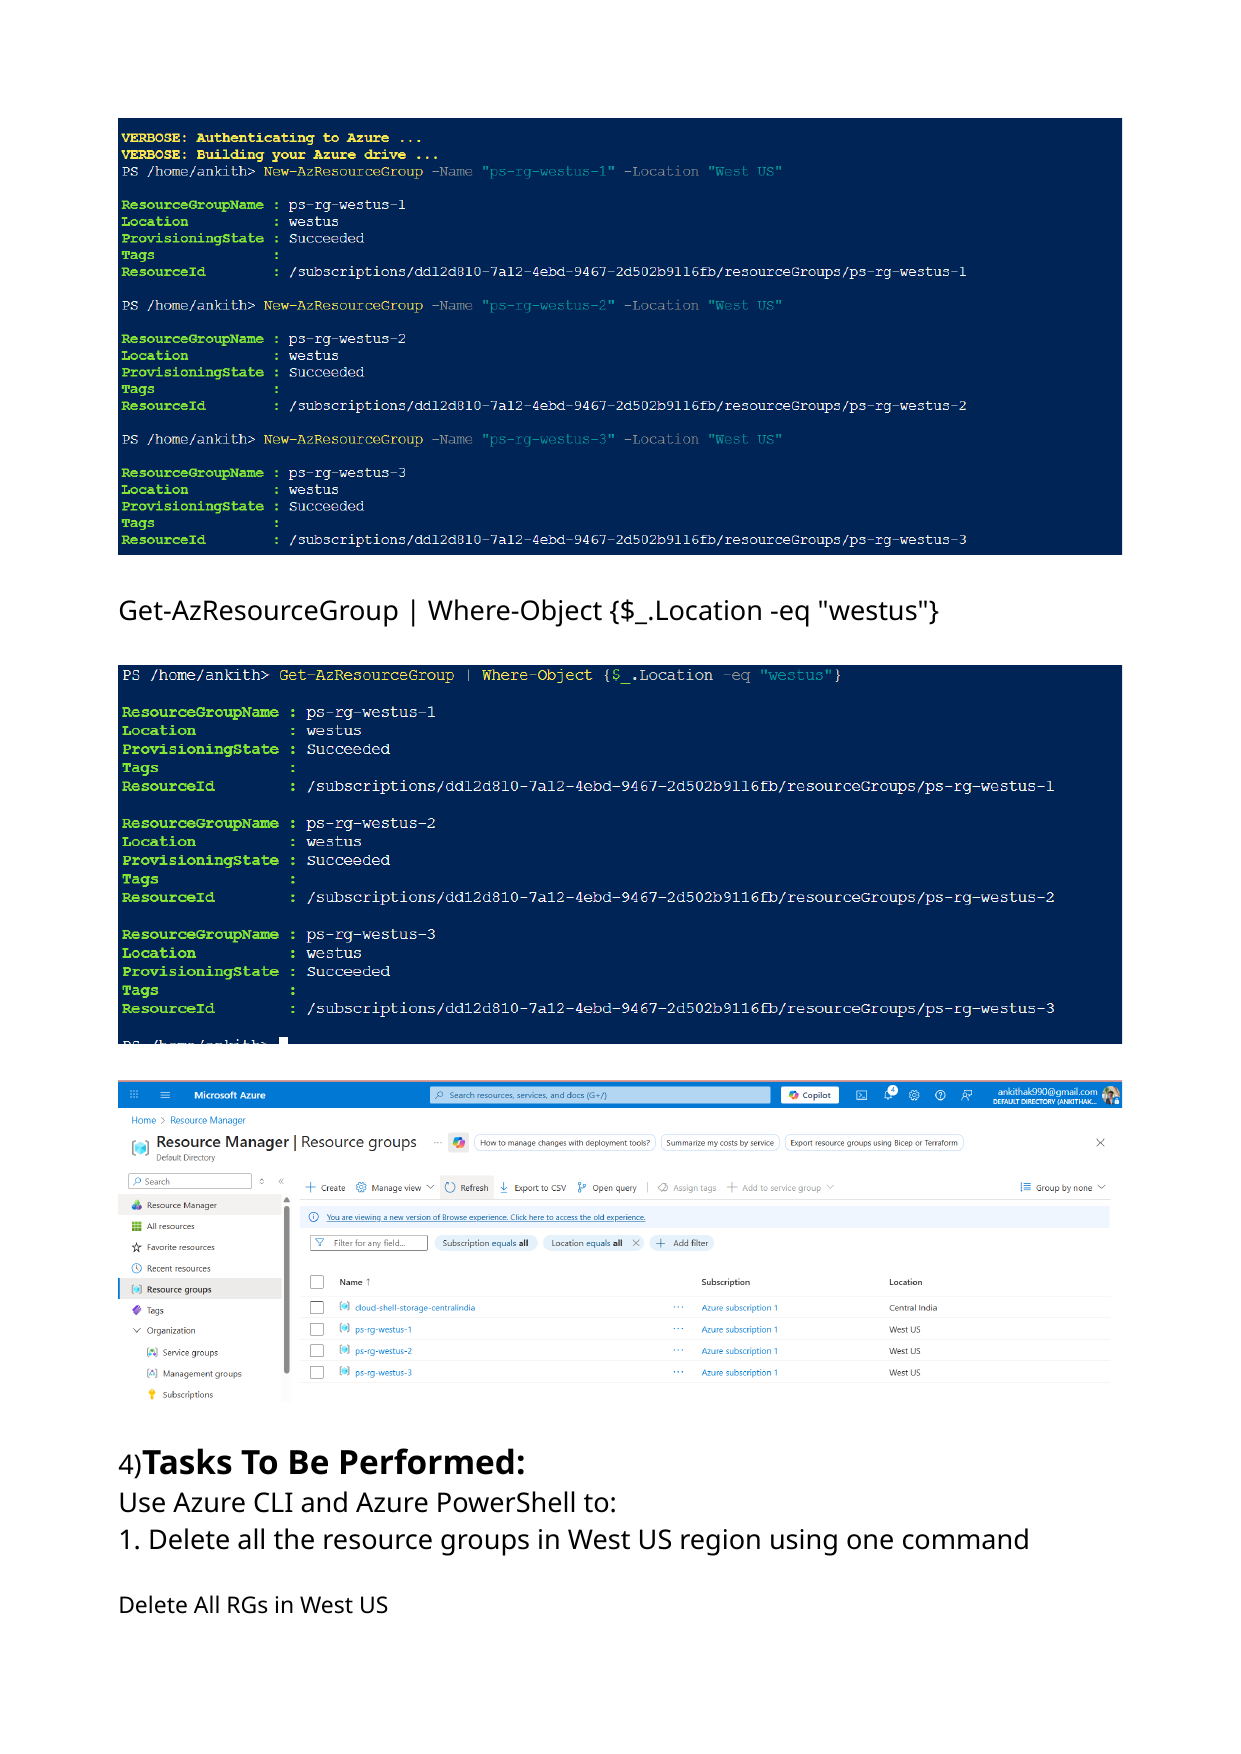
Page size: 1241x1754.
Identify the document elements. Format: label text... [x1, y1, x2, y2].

picture [118, 118, 1123, 555]
text 4)Tasks To Be Performed: [118, 1438, 1122, 1484]
text Use Azure CLI and Azure PowerShell to: [118, 1484, 1122, 1521]
picture [118, 1080, 1123, 1402]
text Get-AzResourceGroup | Where-Object {$_.Location -eq "westus"} [118, 591, 1122, 628]
text Delete All RGs in West US [118, 1589, 1122, 1620]
picture [118, 665, 1123, 1044]
text 1. Delete all the resource groups in West US region using one command [118, 1521, 1122, 1558]
